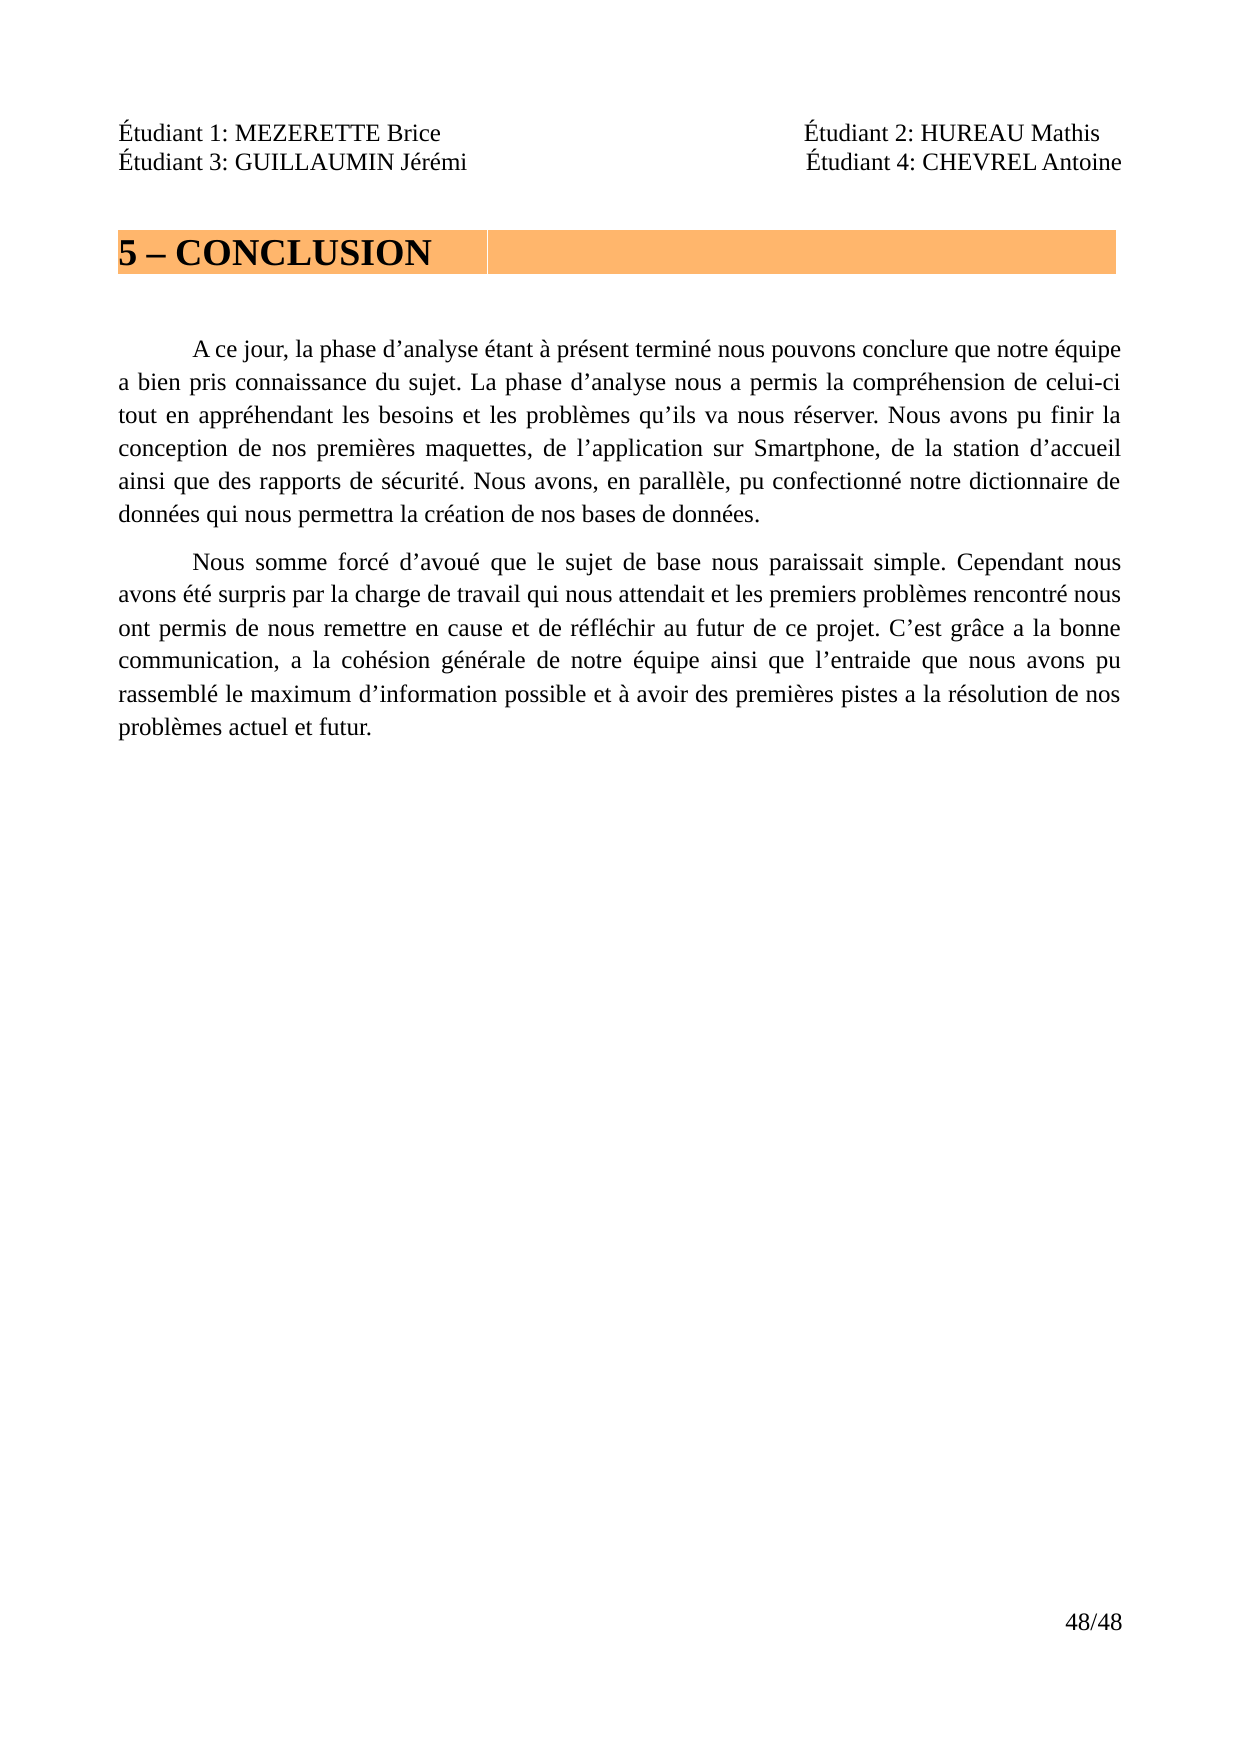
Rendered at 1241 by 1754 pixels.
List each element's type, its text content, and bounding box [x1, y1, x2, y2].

text A ce jour, la phase d’analyse étant à présent terminé nous pouvons conclure que notre équipe a bien pris connaissance du sujet. La phase d’analyse nous a permis la compréhension de celui-ci tout en appréhendant les besoins et les problèmes qu’ils va nous réserver. Nous avons pu finir la conception de nos premières maquettes, de l’application sur Smartphone, de la station d’accueil ainsi que des rapports de sécurité. Nous avons, en parallèle, pu confectionné notre dictionnaire de données qui nous permettra la création de nos bases de données. [118, 334, 1122, 528]
text Nous somme forcé d’avoué que le sujet de base nous paraissait simple. Cependant nous avons été surpris par la charge de travail qui nous attendait et les premiers problèmes rencontré nous ont permis de nous remettre en cause et de réfléchir au futur de ce projet. C’est grâce a la bonne communication, a la cohésion générale de notre équipe ainsi que l’entraide que nous avons pu rassemblé le maximum d’information possible et à avoir des premières pistes a la résolution de nos problèmes actuel et futur. [118, 547, 1122, 740]
subtitle 5 – CONCLUSION [118, 230, 1122, 274]
